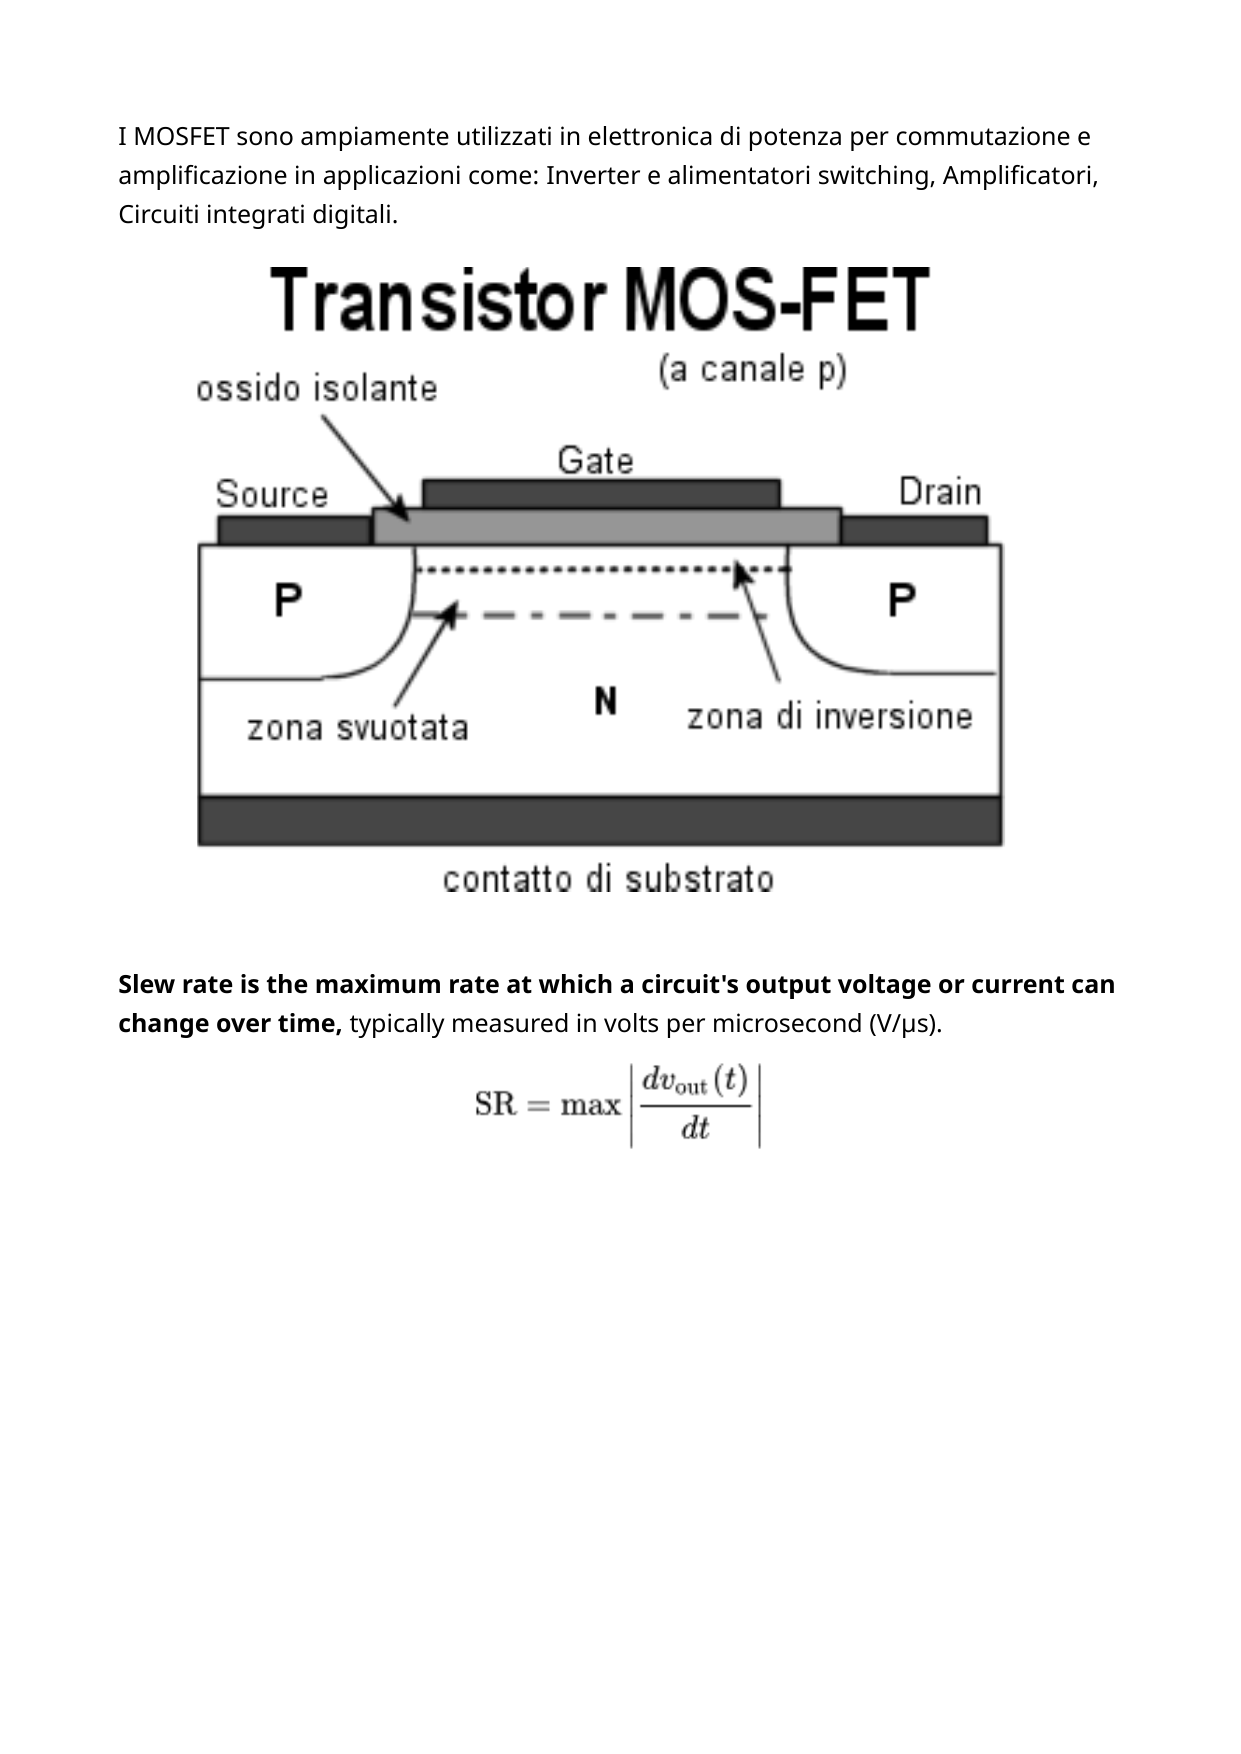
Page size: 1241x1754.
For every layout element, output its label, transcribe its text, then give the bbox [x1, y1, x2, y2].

text I MOSFET sono ampiamente utilizzati in elettronica di potenza per commutazione e amplificazione in applicazioni come: Inverter e alimentatori switching, Amplificatori, Circuiti integrati digitali. [118, 118, 1122, 231]
text Slew rate is the maximum rate at which a circuit's output voltage or current can change over time, typically measured in volts per microsecond (V/µs). [118, 967, 1122, 1040]
picture [197, 267, 1006, 892]
picture [475, 1060, 765, 1153]
